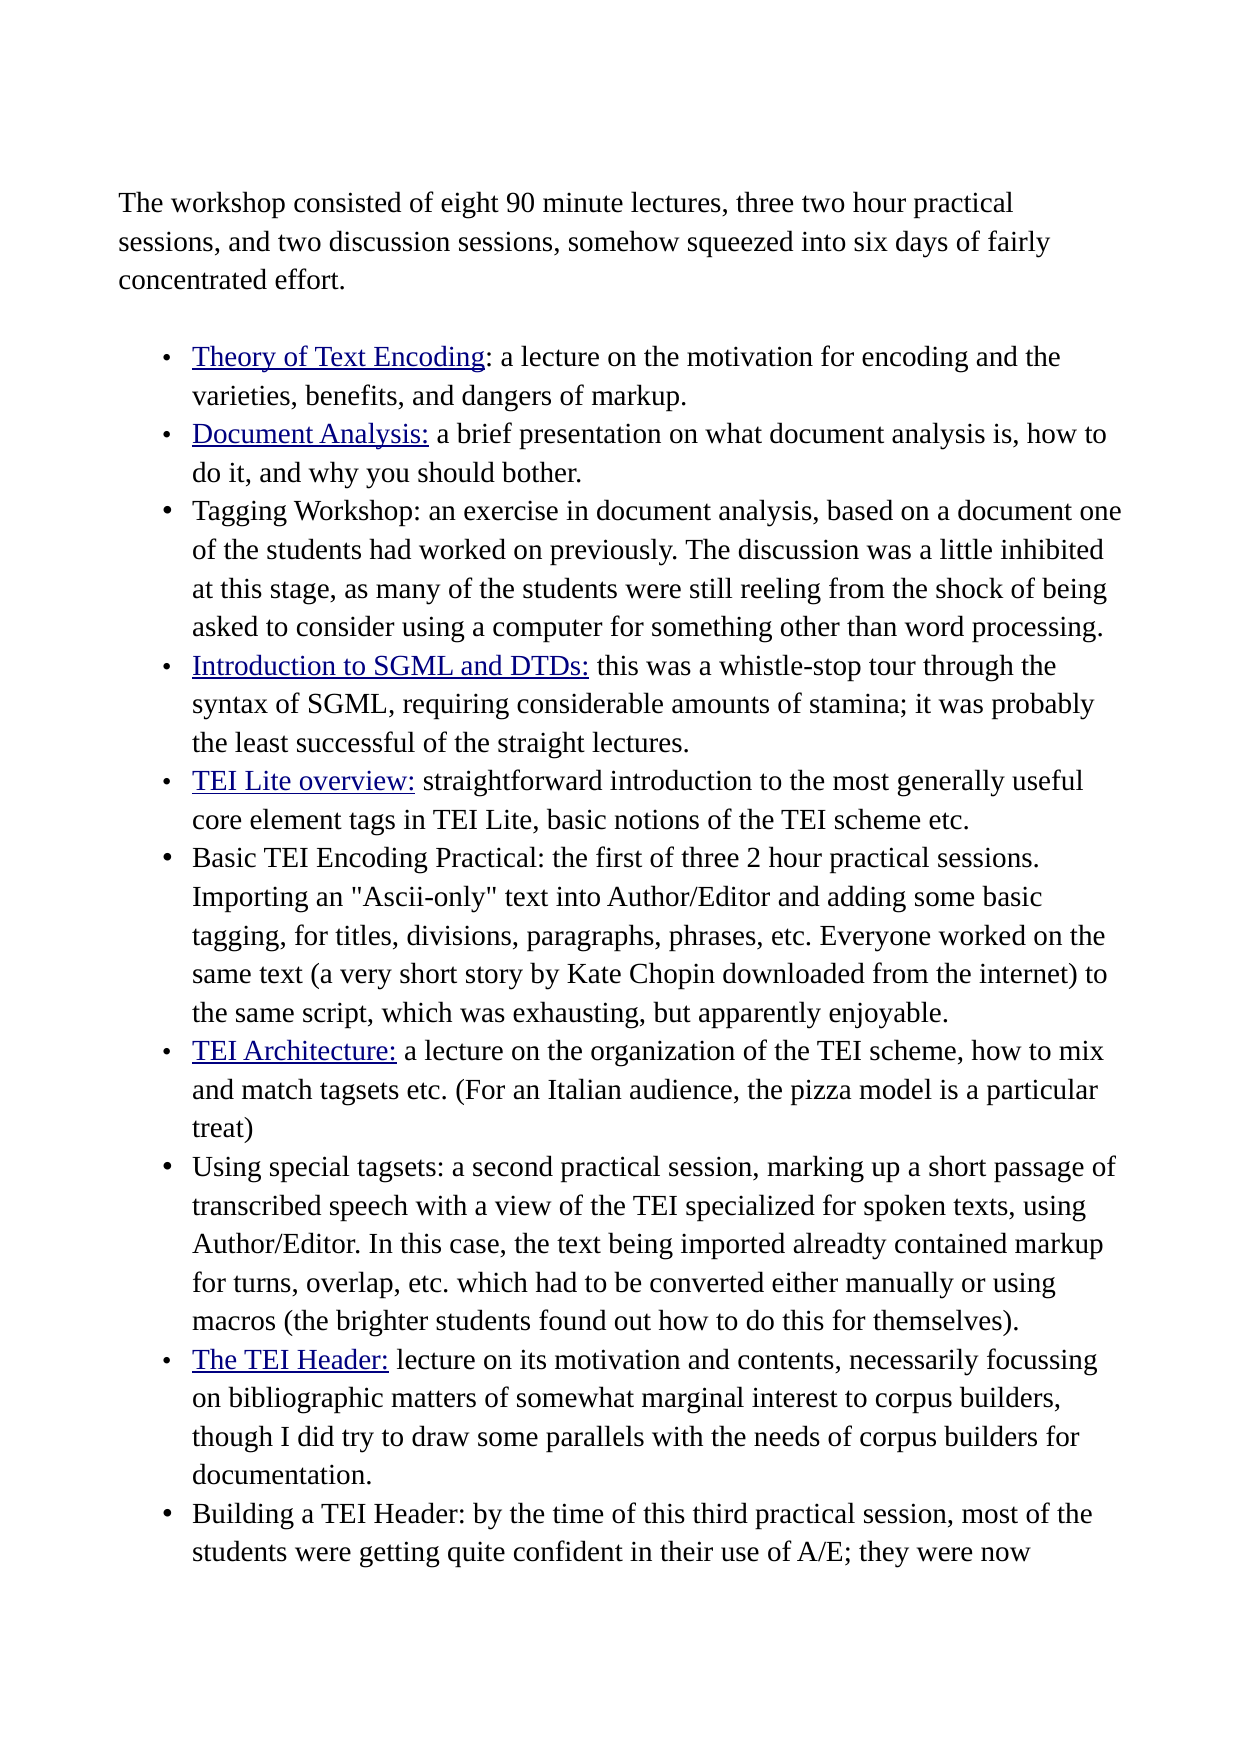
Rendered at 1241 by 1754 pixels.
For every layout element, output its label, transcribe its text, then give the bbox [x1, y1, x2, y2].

list The TEI Header: lecture on its motivation and contents, necessarily focussing on bibliographic matters of somewhat marginal interest to corpus builders, though I did try to draw some parallels with the needs of corpus builders for documentation. [162, 1342, 1122, 1491]
list Basic TEI Encoding Practical: the first of three 2 hour practical sessions. Importing an "Ascii-only" text into Author/Editor and adding some basic tagging, for titles, divisions, paragraphs, phrases, etc. Everyone worked on the same text (a very short story by Kate Chopin downloaded from the internet) to the same script, which was exhausting, but apparently enjoyable. [162, 841, 1122, 1028]
list Theory of Text Encoding: a lecture on the motivation for encoding and the varieties, benefits, and dangers of markup. [162, 339, 1122, 411]
list Tagging Workshop: an exercise in document analysis, based on a document one of the students had worked on previously. The discussion was a little inhibited at this stage, as many of the students were still reeling from the shock of being asked to consider using a computer for something other than word processing. [162, 493, 1122, 643]
list TEI Lite overview: straightforward introduction to the most generally useful core element tags in TEI Lite, basic notions of the TEI scheme etc. [162, 763, 1122, 836]
list Document Analysis: a brief presentation on what document analysis is, how to do it, and why you should bother. [162, 416, 1122, 488]
list Introduction to SGML and DTDs: this was a whistle-stop tour through the syntax of SGML, requiring considerable amounts of stamina; it was probably the least successful of the straight lectures. [162, 648, 1122, 758]
text The workshop consisted of eight 90 minute lectures, three two hour practical sessions, and two discussion sessions, somehow squeezed into six days of fairly concentrated effort. [118, 185, 1122, 296]
list Using special tagsets: a second practical session, marking up a short passage of transcribed speech with a view of the TEI specialized for spoken texts, using Author/Editor. In this case, the text being imported alreadty contained markup for turns, overlap, etc. which had to be converted either manually or using macros (the brighter students found out how to do this for themselves). [162, 1149, 1122, 1337]
list Building a TEI Header: by the time of this third practical session, most of the students were getting quite confident in their use of A/E; they were now [162, 1496, 1122, 1568]
list TEI Architecture: a lecture on the organization of the TEI scheme, how to mix and match tagsets etc. (For an Italian audience, the pizza model is a particular treat) [162, 1033, 1122, 1144]
